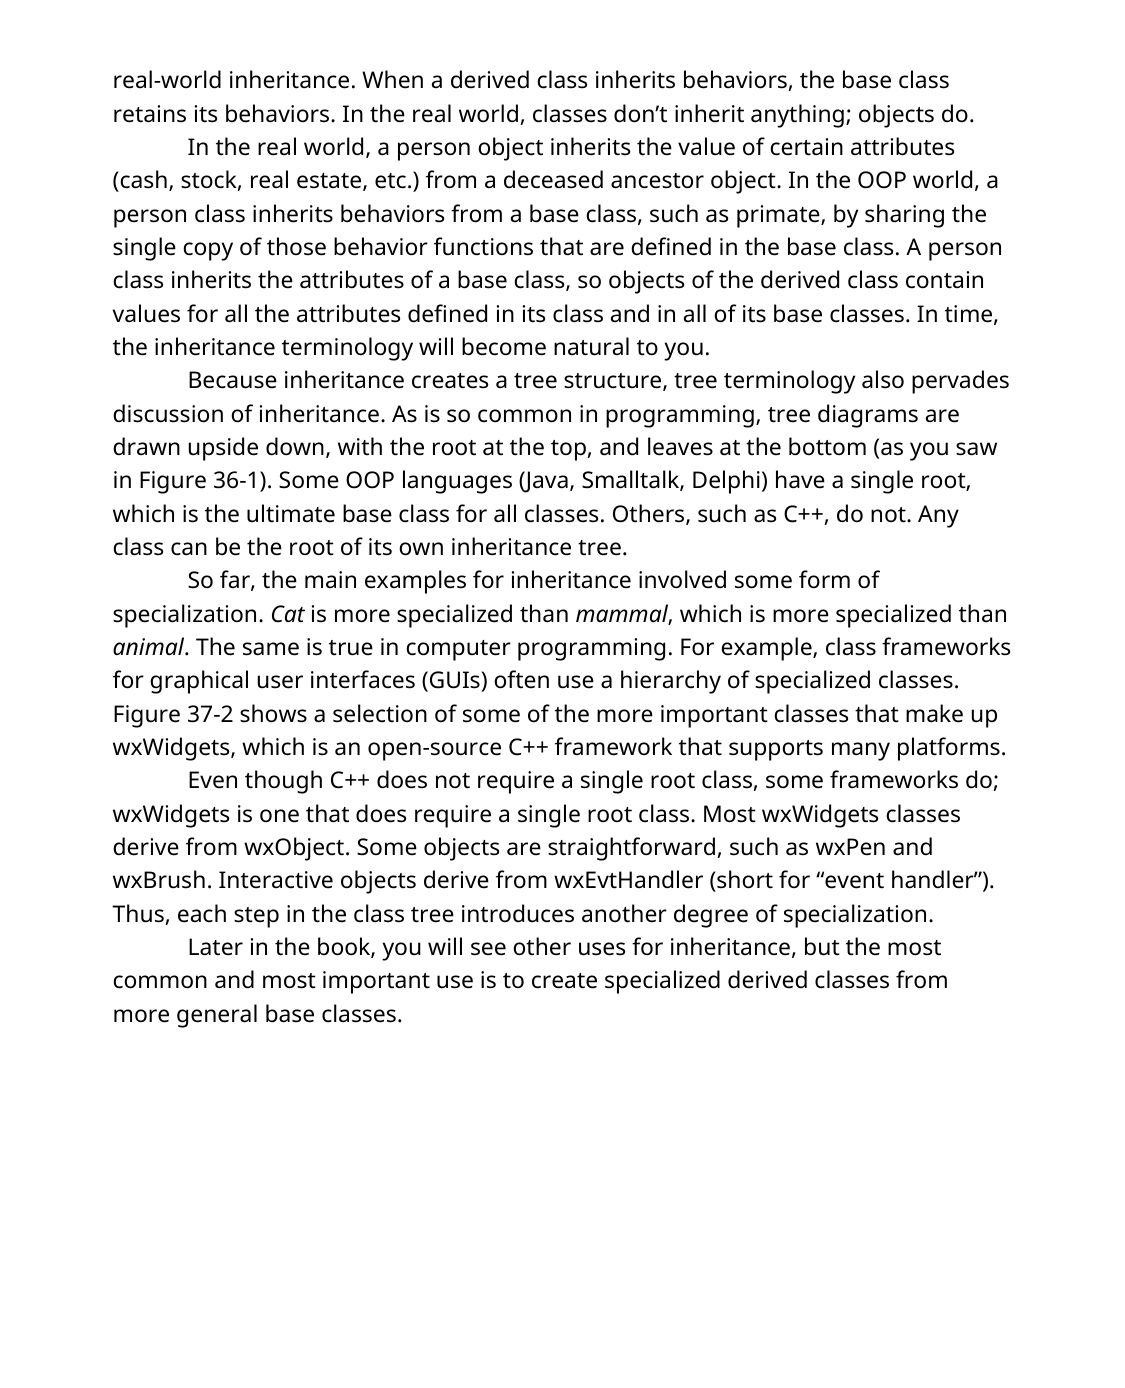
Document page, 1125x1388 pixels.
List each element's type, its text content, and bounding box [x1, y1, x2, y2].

text real-world inheritance. When a derived class inherits behaviors, the base class retains its behaviors. In the real world, classes don’t inherit anything; objects do. [112, 62, 1012, 129]
text Later in the book, you will see other uses for inheritance, but the most common and most important use is to create specialized derived classes from more general base classes. [112, 929, 1012, 1029]
text Because inheritance creates a tree structure, tree terminology also pervades discussion of inheritance. As is so common in programming, tree diagrams are drawn upside down, with the root at the top, and leaves at the bottom (as you saw in Figure 36-1). Some OOP languages (Java, Smalltalk, Delphi) have a single root, which is the ultimate base class for all classes. Others, such as C++, do not. Any class can be the root of its own inheritance tree. [112, 362, 1012, 562]
text Even though C++ does not require a single root class, some frameworks do; wxWidgets is one that does require a single root class. Most wxWidgets classes derive from wxObject. Some objects are straightforward, such as wxPen and wxBrush. Interactive objects derive from wxEvtHandler (short for “event handler”). Thus, each step in the class tree introduces another degree of specialization. [112, 762, 1012, 929]
text So far, the main examples for inheritance involved some form of specialization. Cat is more specialized than mammal, which is more specialized than animal. The same is true in computer programming. For example, class frameworks for graphical user interfaces (GUIs) often use a hierarchy of specialized classes. Figure 37-2 shows a selection of some of the more important classes that make up wxWidgets, which is an open-source C++ framework that supports many platforms. [112, 562, 1012, 762]
text In the real world, a person object inherits the value of certain attributes (cash, stock, real estate, etc.) from a deceased ancestor object. In the OOP world, a person class inherits behaviors from a base class, such as primate, by sharing the single copy of those behavior functions that are defined in the base class. A person class inherits the attributes of a base class, so objects of the derived class contain values for all the attributes defined in its class and in all of its base classes. In time, the inheritance terminology will become natural to you. [112, 129, 1012, 362]
